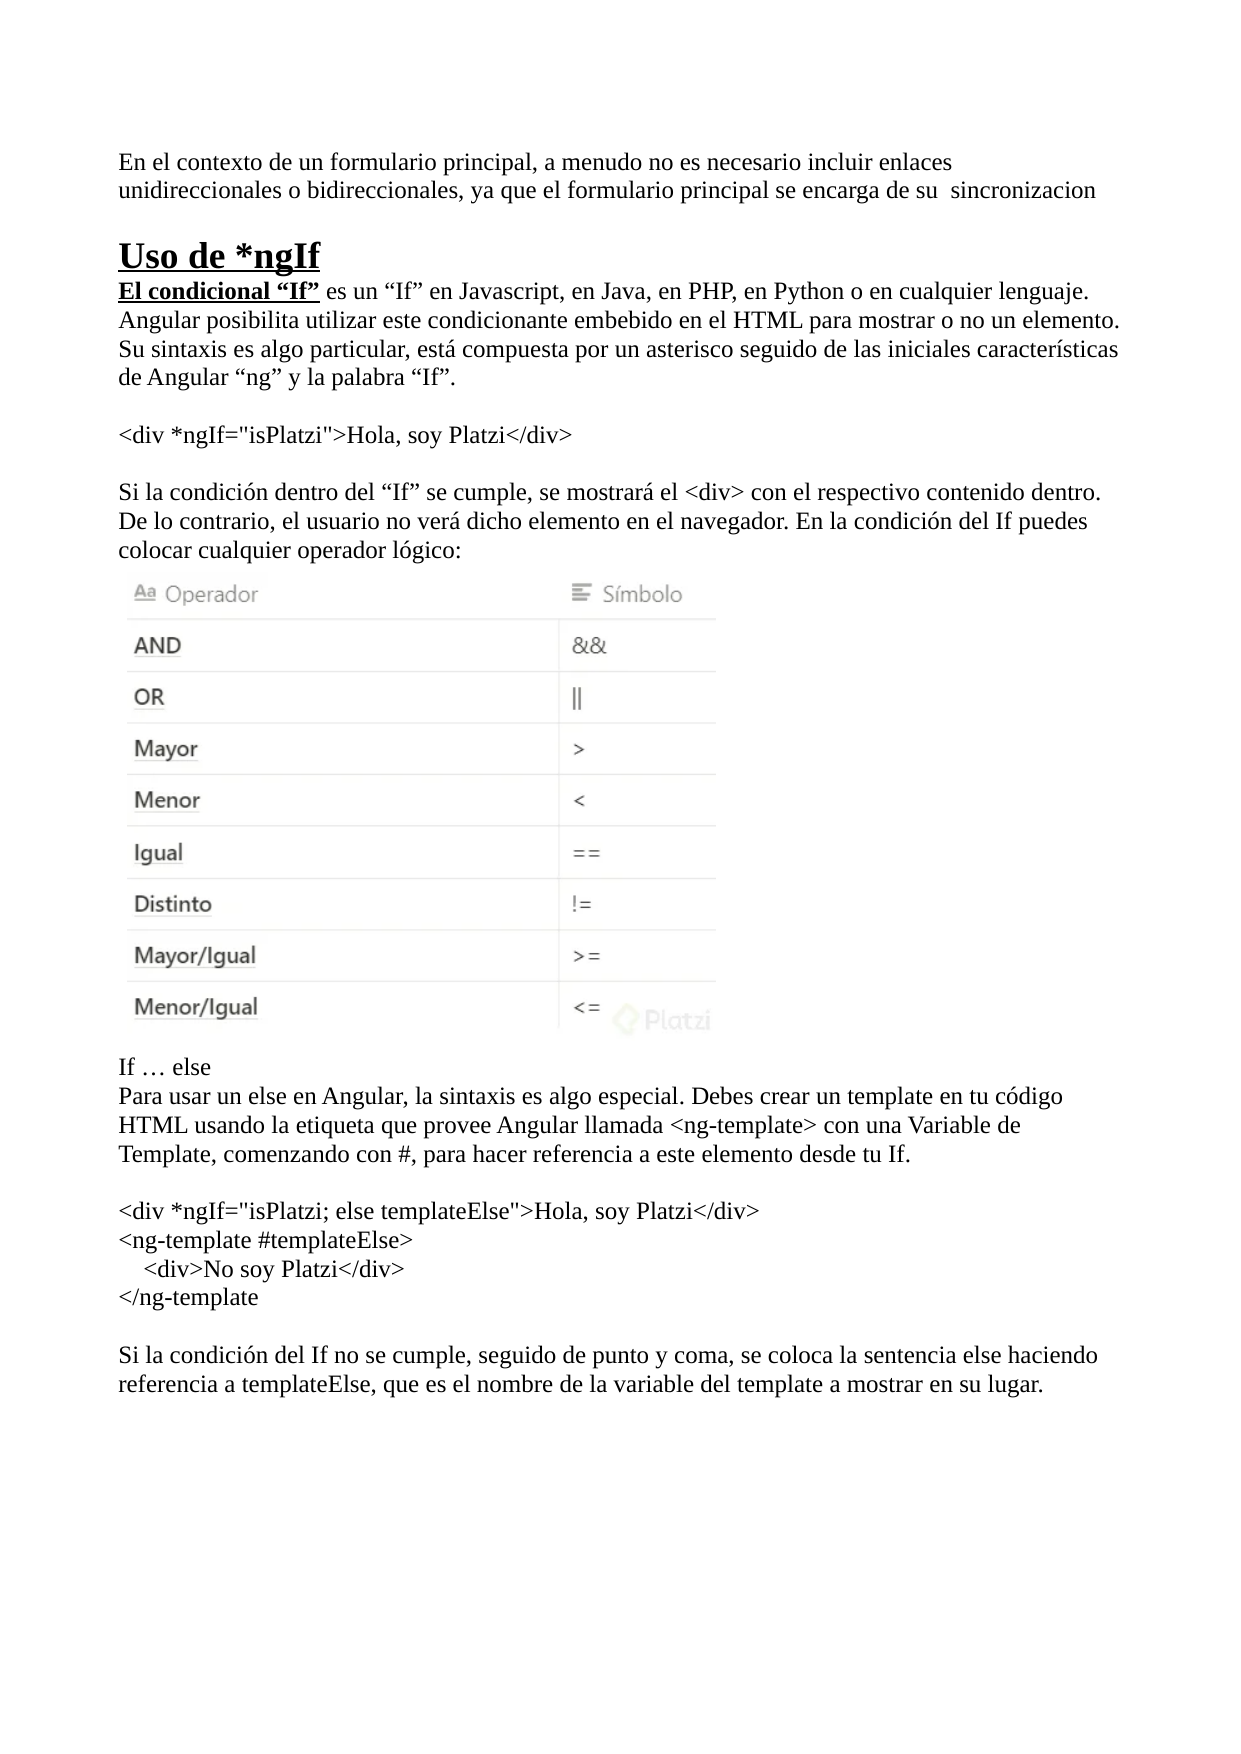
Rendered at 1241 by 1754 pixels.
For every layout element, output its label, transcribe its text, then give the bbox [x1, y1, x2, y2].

text Si la condición del If no se cumple, seguido de punto y coma, se coloca la sentencia else haciendo referencia a templateElse, que es el nombre de la variable del template a mostrar en su lugar. [118, 1340, 1122, 1397]
text </ng-template [118, 1282, 1122, 1311]
picture [127, 572, 716, 1041]
text <div *ngIf="isPlatzi; else templateElse">Hola, soy Platzi</div> [118, 1196, 1122, 1225]
text Si la condición dentro del “If” se cumple, se mostrará el <div> con el respectivo contenido dentro. De lo contrario, el usuario no verá dicho elemento en el navegador. En la condición del If puedes colocar cualquier operador lógico: [118, 477, 1122, 564]
text <div *ngIf="isPlatzi">Hola, soy Platzi</div> [118, 420, 1122, 449]
text If … else [118, 1052, 1122, 1081]
text En el contexto de un formulario principal, a menudo no es necesario incluir enlaces unidireccionales o bidireccionales, ya que el formulario principal se encarga de su sincronizacion [118, 147, 1122, 204]
text Uso de *ngIf [118, 233, 1122, 276]
text Para usar un else en Angular, la sintaxis es algo especial. Debes crear un template en tu código HTML usando la etiqueta que provee Angular llamada <ng-template> con una Variable de Template, comenzando con #, para hacer referencia a este elemento desde tu If. [118, 1081, 1122, 1167]
text <div>No soy Platzi</div> [118, 1254, 1122, 1282]
text <ng-template #templateElse> [118, 1225, 1122, 1254]
text El condicional “If” es un “If” en Javascript, en Java, en PHP, en Python o en cualquier lenguaje. Angular posibilita utilizar este condicionante embebido en el HTML para mostrar o no un elemento. Su sintaxis es algo particular, está compuesta por un asterisco seguido de las iniciales características de Angular “ng” y la palabra “If”. [118, 276, 1122, 391]
